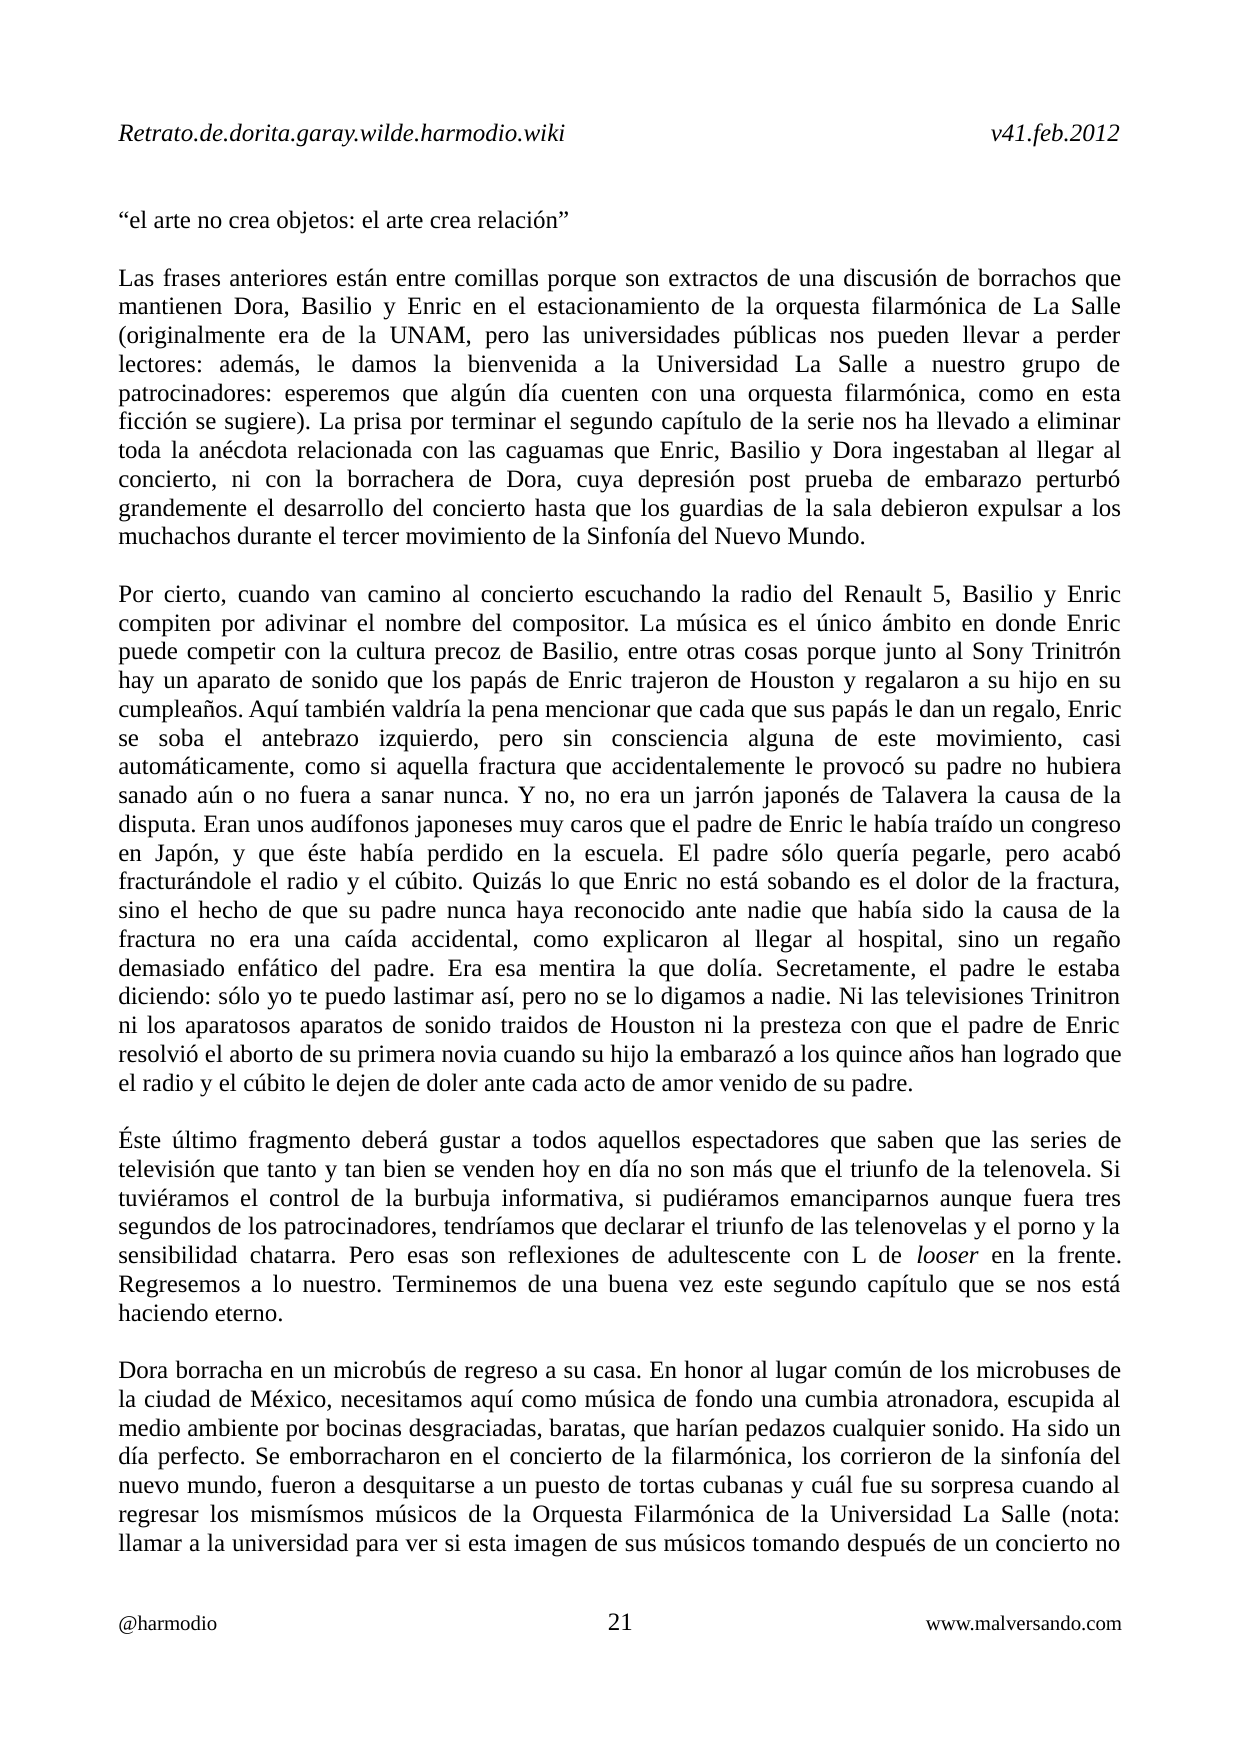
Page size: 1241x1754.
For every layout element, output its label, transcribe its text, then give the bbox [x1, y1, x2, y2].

text Dora borracha en un microbús de regreso a su casa. En honor al lugar común de los microbuses de la ciudad de México, necesitamos aquí como música de fondo una cumbia atronadora, escupida al medio ambiente por bocinas desgraciadas, baratas, que harían pedazos cualquier sonido. Ha sido un día perfecto. Se emborracharon en el concierto de la filarmónica, los corrieron de la sinfonía del nuevo mundo, fueron a desquitarse a un puesto de tortas cubanas y cuál fue su sorpresa cuando al regresar los mismísmos músicos de la Orquesta Filarmónica de la Universidad La Salle (nota: llamar a la universidad para ver si esta imagen de sus músicos tomando después de un concierto no [118, 1355, 1122, 1556]
text Éste último fragmento deberá gustar a todos aquellos espectadores que saben que las series de televisión que tanto y tan bien se venden hoy en día no son más que el triunfo de la telenovela. Si tuviéramos el control de la burbuja informativa, si pudiéramos emanciparnos aunque fuera tres segundos de los patrocinadores, tendríamos que declarar el triunfo de las telenovelas y el porno y la sensibilidad chatarra. Pero esas son reflexiones de adultescente con L de looser en la frente. Regresemos a lo nuestro. Terminemos de una buena vez este segundo capítulo que se nos está haciendo eterno. [118, 1125, 1122, 1326]
text Las frases anteriores están entre comillas porque son extractos de una discusión de borrachos que mantienen Dora, Basilio y Enric en el estacionamiento de la orquesta filarmónica de La Salle (originalmente era de la UNAM, pero las universidades públicas nos pueden llevar a perder lectores: además, le damos la bienvenida a la Universidad La Salle a nuestro grupo de patrocinadores: esperemos que algún día cuenten con una orquesta filarmónica, como en esta ficción se sugiere). La prisa por terminar el segundo capítulo de la serie nos ha llevado a eliminar toda la anécdota relacionada con las caguamas que Enric, Basilio y Dora ingestaban al llegar al concierto, ni con la borrachera de Dora, cuya depresión post prueba de embarazo perturbó grandemente el desarrollo del concierto hasta que los guardias de la sala debieron expulsar a los muchachos durante el tercer movimiento de la Sinfonía del Nuevo Mundo. [118, 263, 1122, 550]
text Por cierto, cuando van camino al concierto escuchando la radio del Renault 5, Basilio y Enric compiten por adivinar el nombre del compositor. La música es el único ámbito en donde Enric puede competir con la cultura precoz de Basilio, entre otras cosas porque junto al Sony Trinitrón hay un aparato de sonido que los papás de Enric trajeron de Houston y regalaron a su hijo en su cumpleaños. Aquí también valdría la pena mencionar que cada que sus papás le dan un regalo, Enric se soba el antebrazo izquierdo, pero sin consciencia alguna de este movimiento, casi automáticamente, como si aquella fractura que accidentalemente le provocó su padre no hubiera sanado aún o no fuera a sanar nunca. Y no, no era un jarrón japonés de Talavera la causa de la disputa. Eran unos audífonos japoneses muy caros que el padre de Enric le había traído un congreso en Japón, y que éste había perdido en la escuela. El padre sólo quería pegarle, pero acabó fracturándole el radio y el cúbito. Quizás lo que Enric no está sobando es el dolor de la fractura, sino el hecho de que su padre nunca haya reconocido ante nadie que había sido la causa de la fractura no era una caída accidental, como explicaron al llegar al hospital, sino un regaño demasiado enfático del padre. Era esa mentira la que dolía. Secretamente, el padre le estaba diciendo: sólo yo te puedo lastimar así, pero no se lo digamos a nadie. Ni las televisiones Trinitron ni los aparatosos aparatos de sonido traidos de Houston ni la presteza con que el padre de Enric resolvió el aborto de su primera novia cuando su hijo la embarazó a los quince años han logrado que el radio y el cúbito le dejen de doler ante cada acto de amor venido de su padre. [118, 579, 1122, 1096]
text “el arte no crea objetos: el arte crea relación” [118, 205, 1122, 234]
